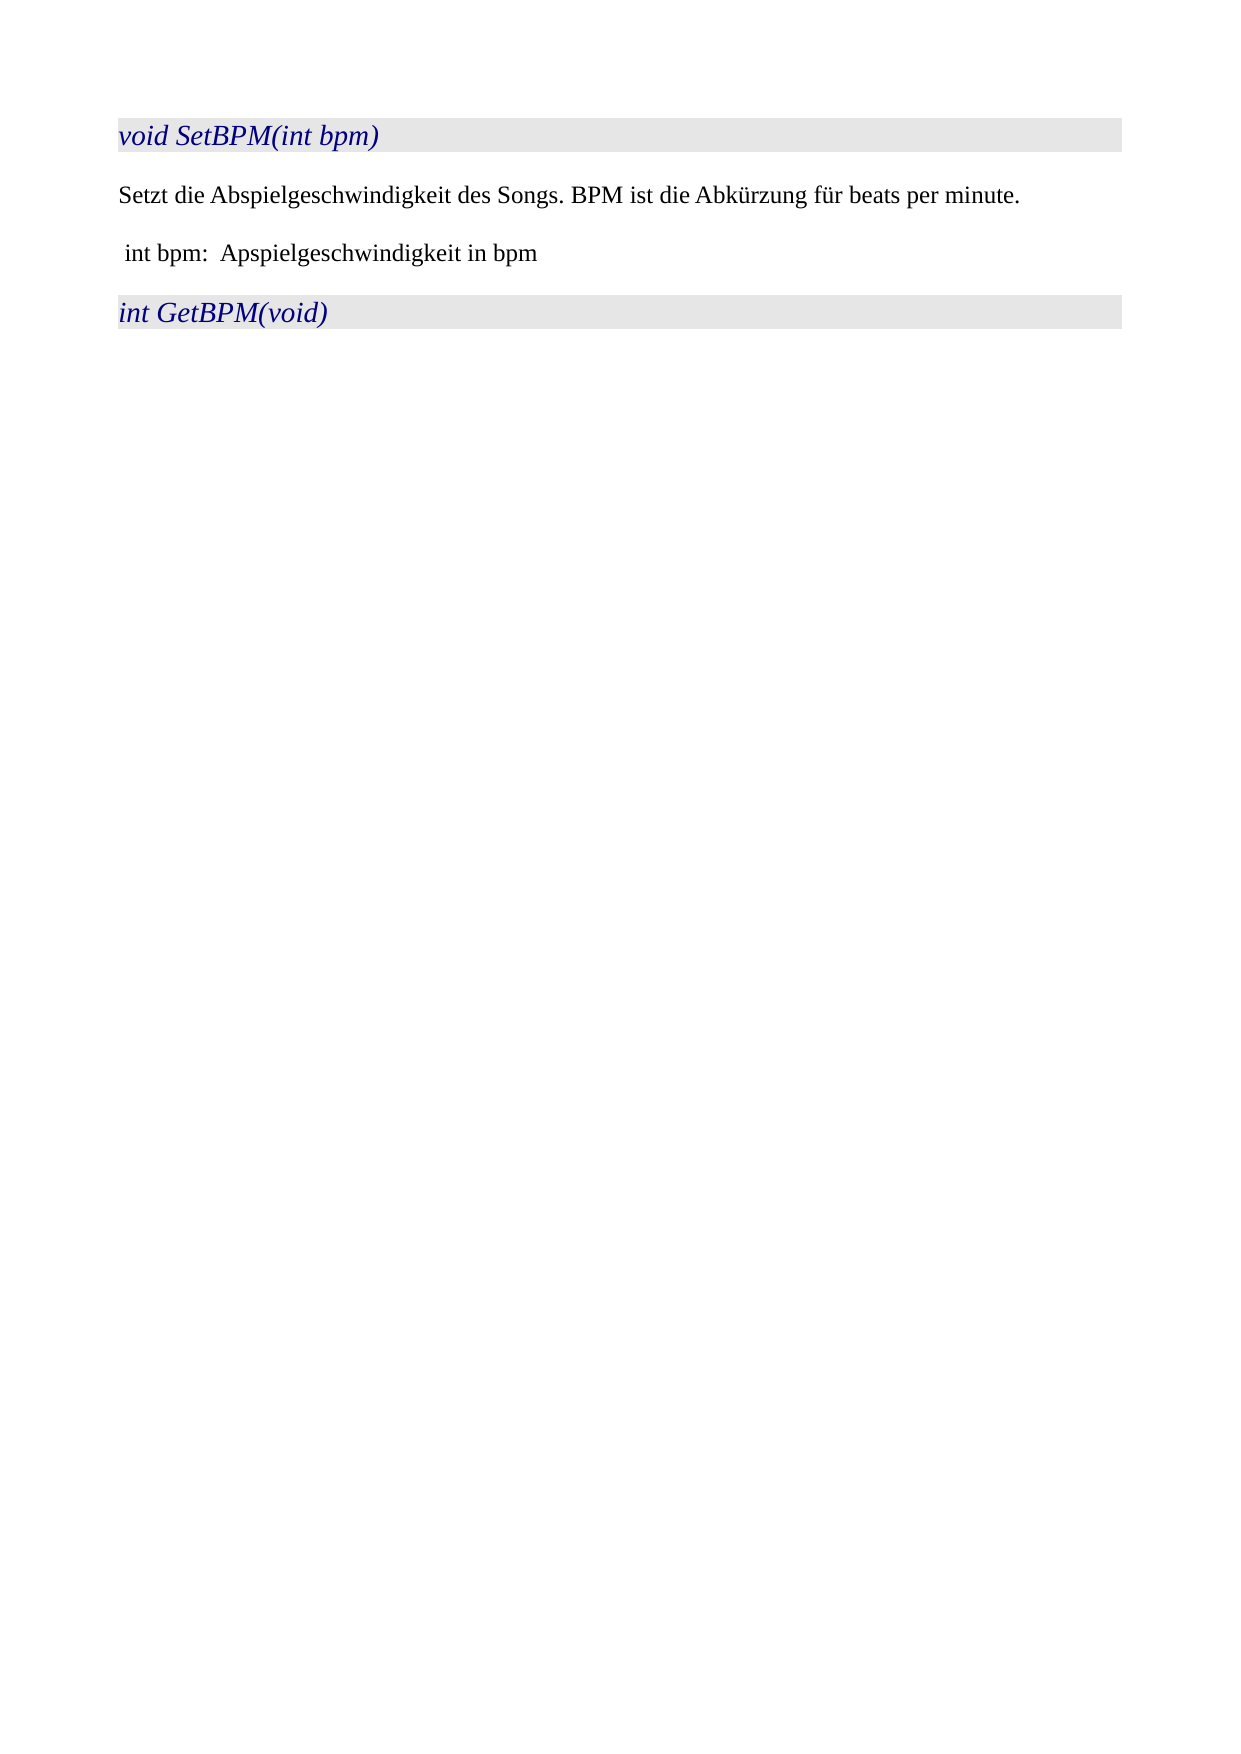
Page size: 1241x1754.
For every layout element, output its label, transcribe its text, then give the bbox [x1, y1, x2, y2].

text void SetBPM(int bpm) [118, 118, 1122, 152]
text int bpm: Apspielgeschwindigkeit in bpm [118, 238, 1122, 267]
text Setzt die Abspielgeschwindigkeit des Songs. BPM ist die Abkürzung für beats per minute. [118, 180, 1122, 209]
text int GetBPM(void) [118, 295, 1122, 329]
